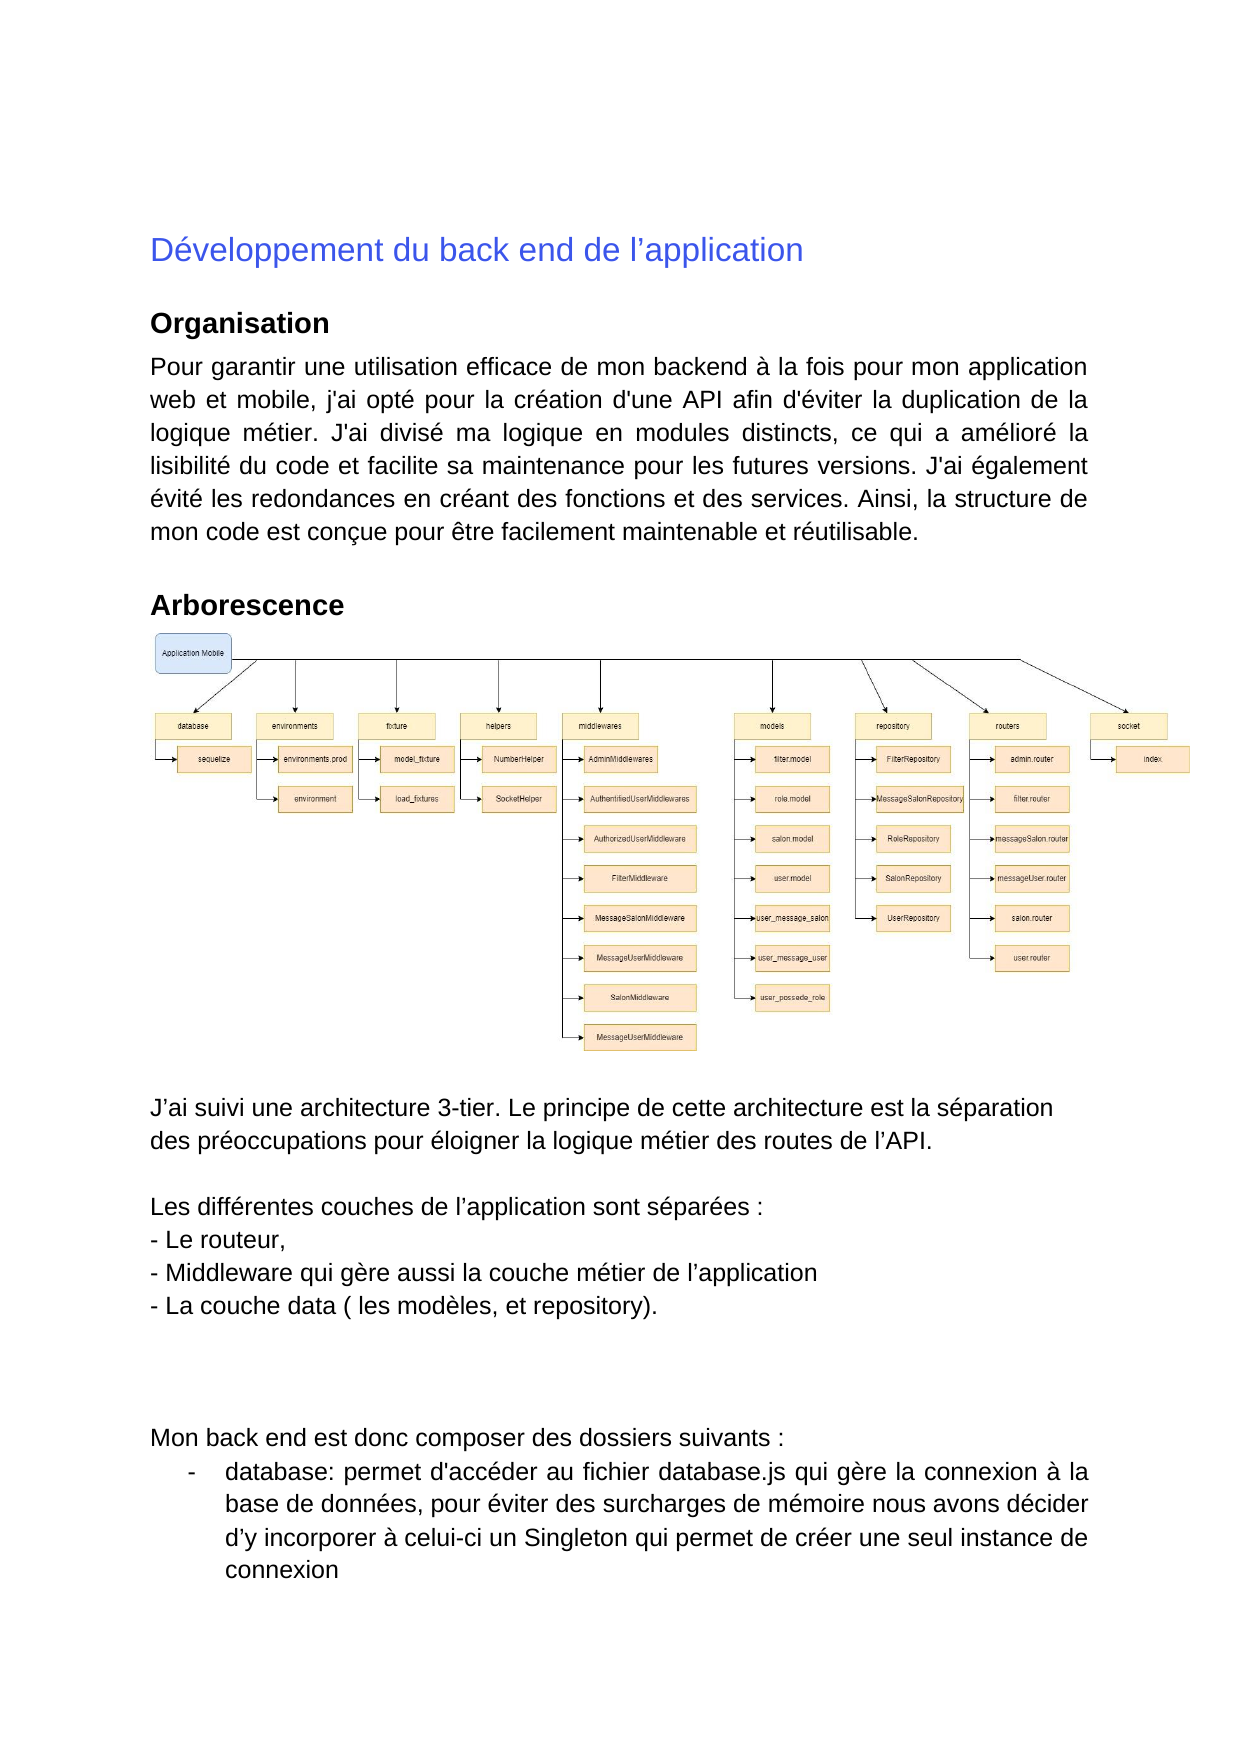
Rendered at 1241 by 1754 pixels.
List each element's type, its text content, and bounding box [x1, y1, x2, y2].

text - Middleware qui gère aussi la couche métier de l’application [150, 1258, 1090, 1287]
text - Le routeur, [150, 1225, 1090, 1254]
text - La couche data ( les modèles, et repository). [150, 1291, 1090, 1320]
text Les différentes couches de l’application sont séparées : [150, 1192, 1090, 1221]
text Mon back end est donc composer des dossiers suivants : [150, 1423, 1090, 1452]
text des préoccupations pour éloigner la logique métier des routes de l’API. [150, 1126, 1090, 1155]
text Pour garantir une utilisation efficace de mon backend à la fois pour mon application web et mobile, j'ai opté pour la création d'une API afin d'éviter la duplication de la logique métier. J'ai divisé ma logique en modules distincts, ce qui a amélioré la lisibilité du code et facilite sa maintenance pour les futures versions. J'ai également évité les redondances en créant des fonctions et des services. Ainsi, la structure de mon code est conçue pour être facilement maintenable et réutilisable. [150, 352, 1090, 546]
subtitle Arborescence [150, 588, 1090, 621]
subtitle Organisation [150, 306, 1090, 339]
list database: permet d'accéder au fichier database.js qui gère la connexion à la base de données, pour éviter des surcharges de mémoire nous avons décider d’y incorporer à celui-ci un Singleton qui permet de créer une seul instance de connexion [187, 1456, 1090, 1584]
subtitle Développement du back end de l’application [150, 230, 1090, 268]
text J’ai suivi une architecture 3-tier. Le principe de cette architecture est la séparation [150, 1093, 1090, 1122]
picture [150, 633, 1190, 1051]
